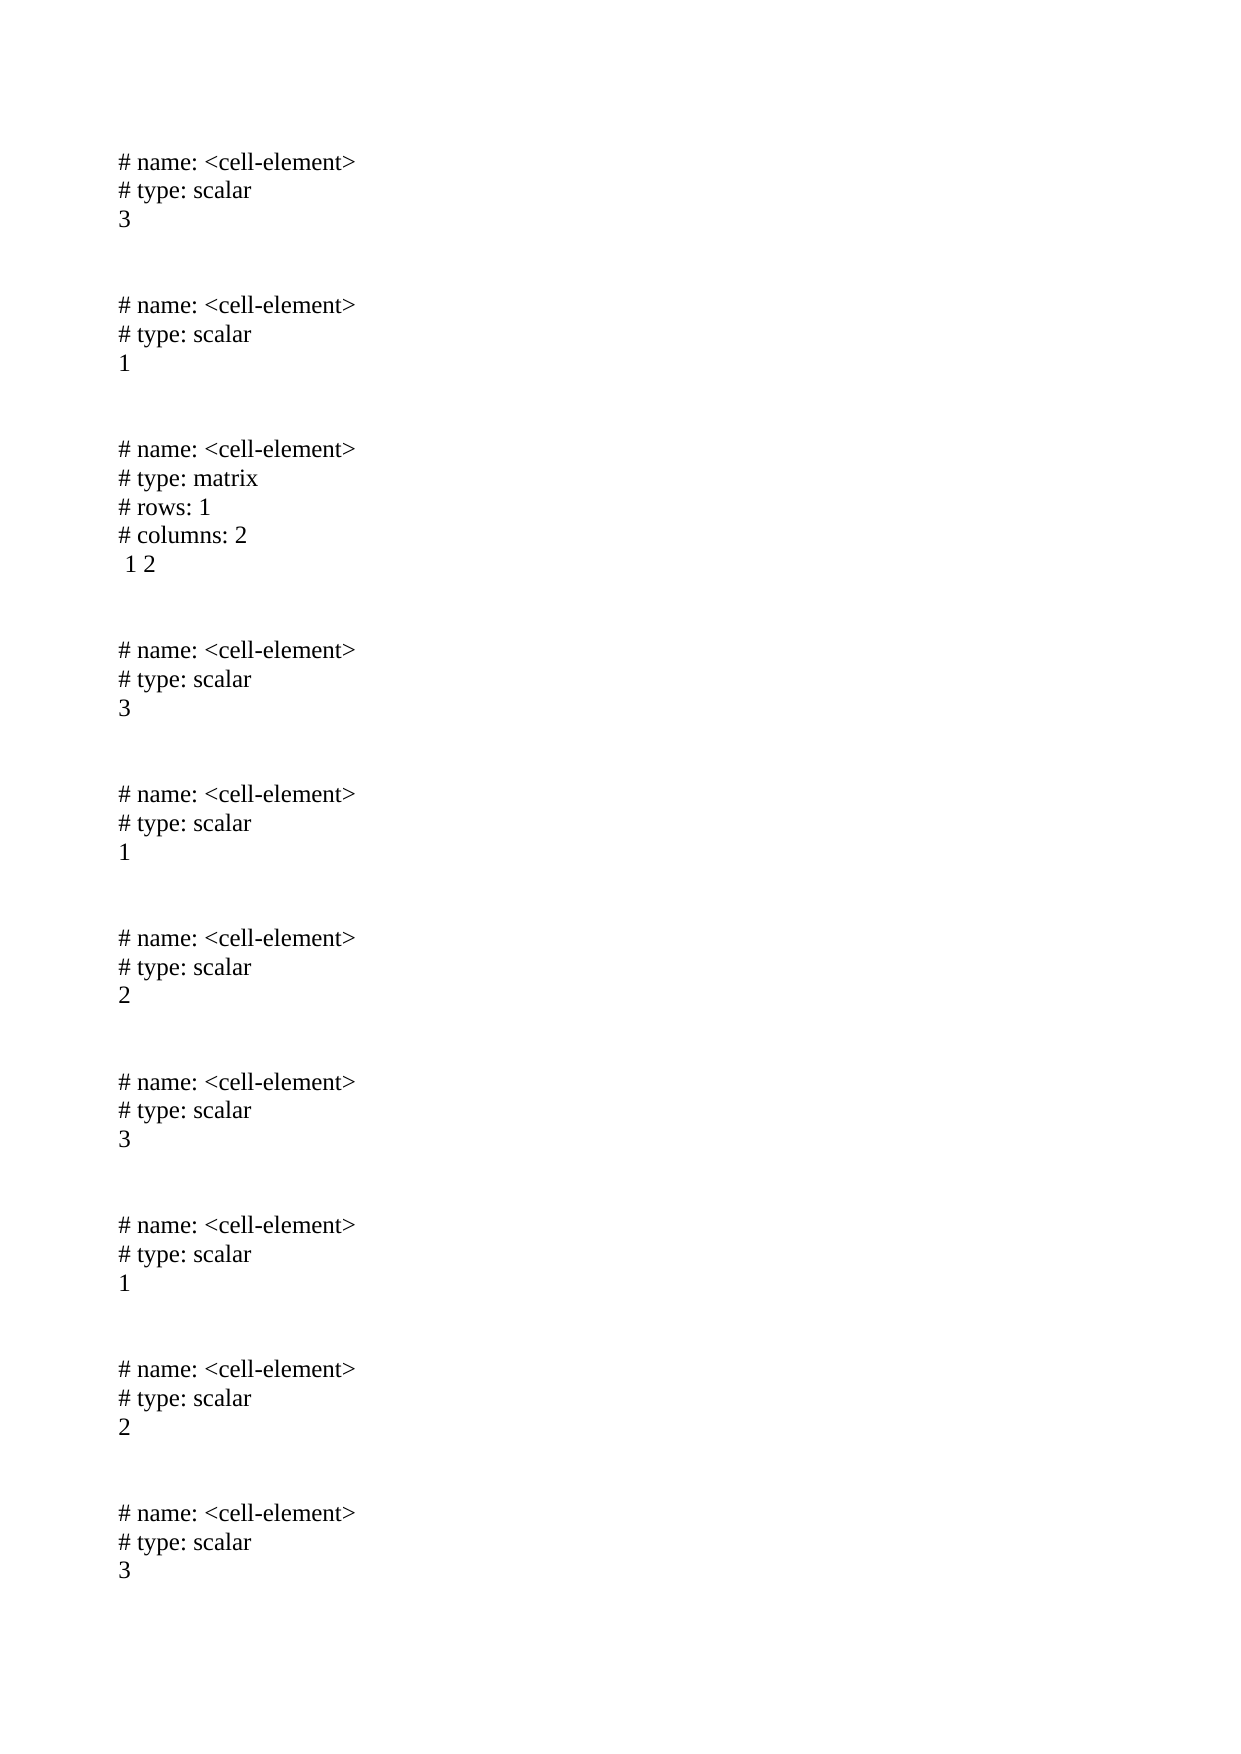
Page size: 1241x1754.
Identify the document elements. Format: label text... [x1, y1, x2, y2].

text # type: scalar [118, 952, 1122, 981]
text # columns: 2 [118, 521, 1122, 549]
text # type: scalar [118, 1383, 1122, 1412]
text 2 [118, 981, 1122, 1009]
text 1 [118, 348, 1122, 377]
text 1 [118, 1268, 1122, 1297]
text 3 [118, 693, 1122, 722]
text # type: scalar [118, 176, 1122, 204]
text 1 [118, 837, 1122, 866]
text 3 [118, 1124, 1122, 1153]
text # name: <cell-element> [118, 779, 1122, 808]
text 1 2 [118, 549, 1122, 578]
text 3 [118, 1556, 1122, 1584]
text # name: <cell-element> [118, 291, 1122, 319]
text # type: matrix [118, 463, 1122, 492]
text # name: <cell-element> [118, 923, 1122, 952]
text # type: scalar [118, 664, 1122, 693]
text 3 [118, 204, 1122, 233]
text # type: scalar [118, 1239, 1122, 1268]
text # name: <cell-element> [118, 1354, 1122, 1383]
text # type: scalar [118, 1527, 1122, 1556]
text # type: scalar [118, 808, 1122, 837]
text # rows: 1 [118, 492, 1122, 521]
text 2 [118, 1412, 1122, 1441]
text # name: <cell-element> [118, 1211, 1122, 1239]
text # name: <cell-element> [118, 147, 1122, 176]
text # name: <cell-element> [118, 1067, 1122, 1096]
text # name: <cell-element> [118, 1498, 1122, 1527]
text # name: <cell-element> [118, 434, 1122, 463]
text # type: scalar [118, 319, 1122, 348]
text # name: <cell-element> [118, 636, 1122, 664]
text # type: scalar [118, 1096, 1122, 1124]
